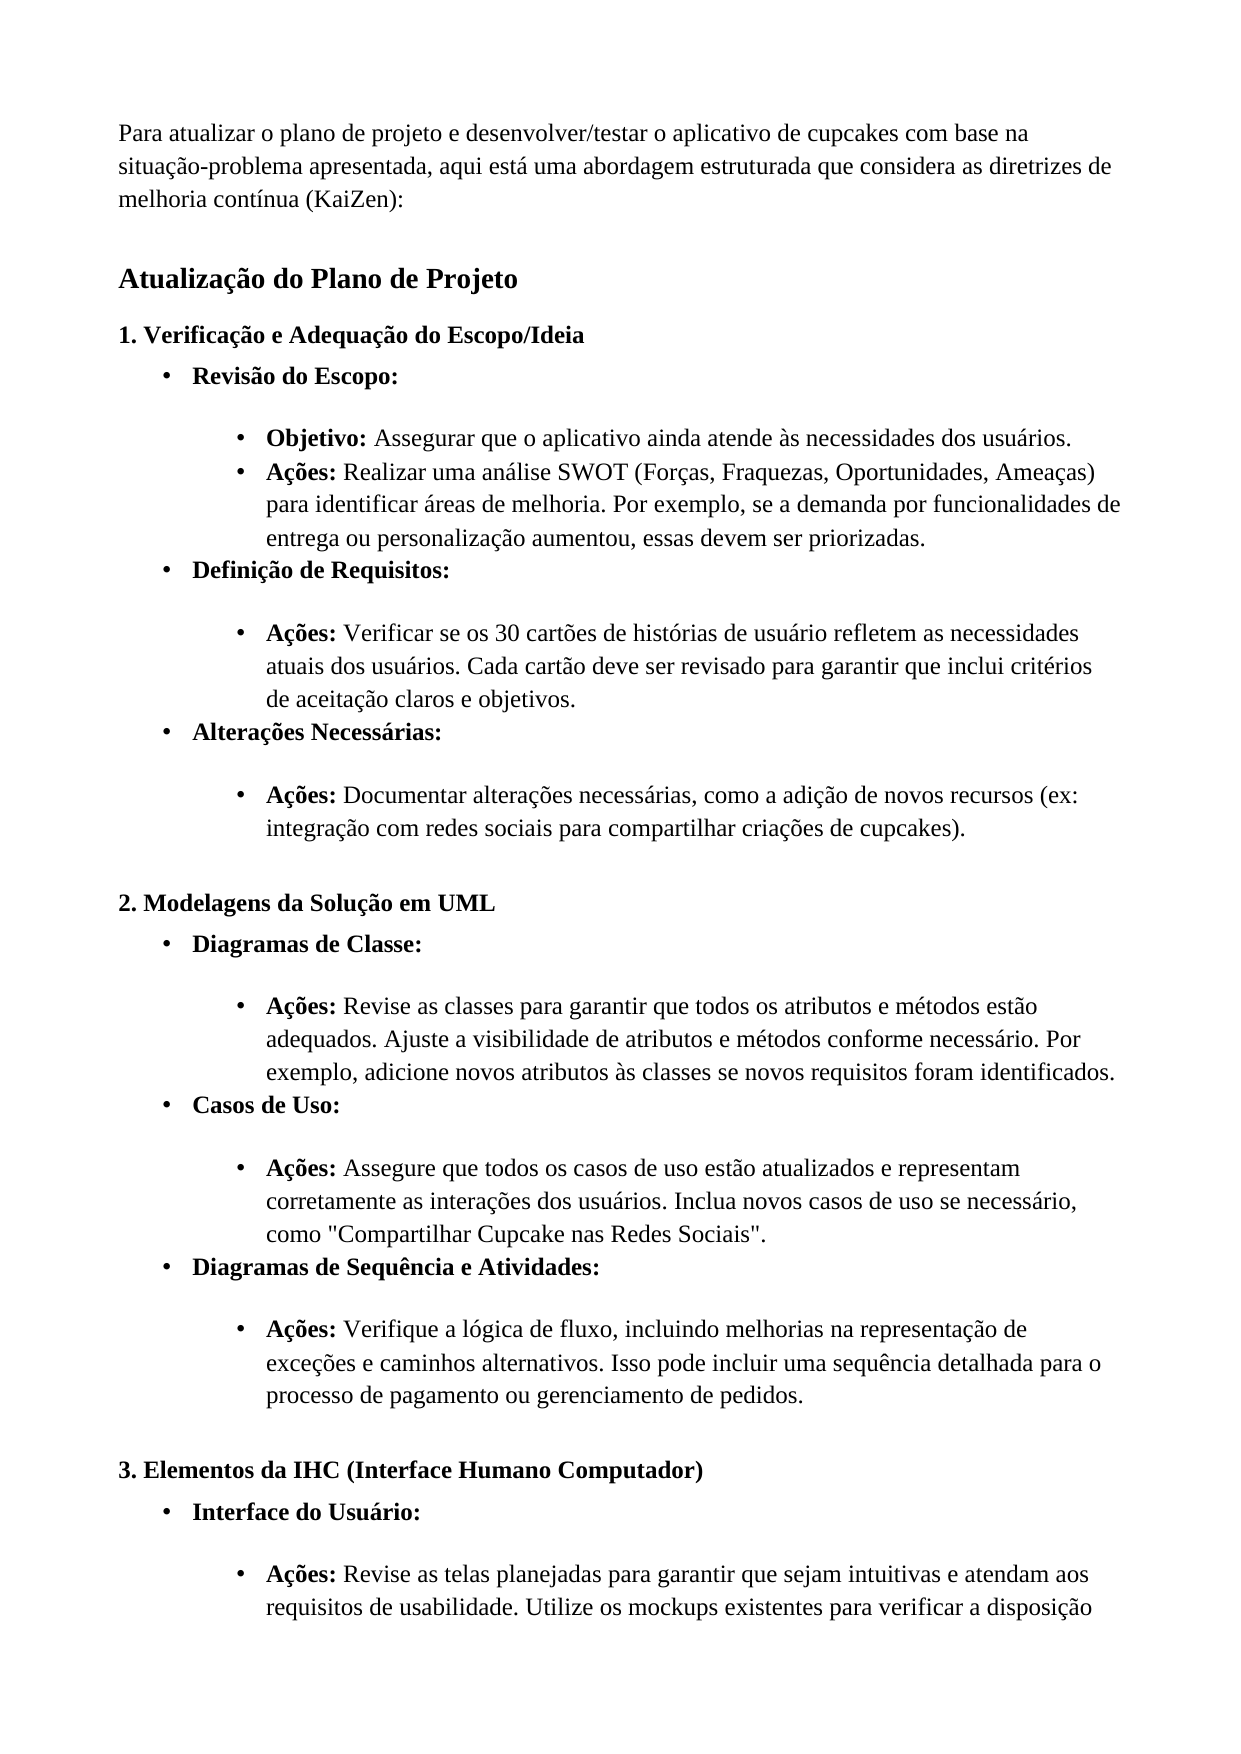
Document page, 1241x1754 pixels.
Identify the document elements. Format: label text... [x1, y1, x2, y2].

list Ações: Verificar se os 30 cartões de histórias de usuário refletem as necessidades atuais dos usuários. Cada cartão deve ser revisado para garantir que inclui critérios de aceitação claros e objetivos. [236, 618, 1122, 713]
text Para atualizar o plano de projeto e desenvolver/testar o aplicativo de cupcakes com base na situação-problema apresentada, aqui está uma abordagem estruturada que considera as diretrizes de melhoria contínua (KaiZen): [118, 118, 1122, 213]
list Ações: Revise as telas planejadas para garantir que sejam intuitivas e atendam aos requisitos de usabilidade. Utilize os mockups existentes para verificar a disposição [236, 1559, 1122, 1621]
list Ações: Assegure que todos os casos de uso estão atualizados e representam corretamente as interações dos usuários. Inclua novos casos de uso se necessário, como "Compartilhar Cupcake nas Redes Sociais". [236, 1153, 1122, 1248]
list Interface do Usuário: [162, 1497, 1122, 1526]
subtitle 2. Modelagens da Solução em UML [118, 888, 1122, 916]
list Ações: Verifique a lógica de fluxo, incluindo melhorias na representação de exceções e caminhos alternativos. Isso pode incluir uma sequência detalhada para o processo de pagamento ou gerenciamento de pedidos. [236, 1314, 1122, 1409]
list Objetivo: Assegurar que o aplicativo ainda atende às necessidades dos usuários. [236, 423, 1122, 452]
list Definição de Requisitos: [162, 556, 1122, 584]
list Ações: Documentar alterações necessárias, como a adição de novos recursos (ex: integração com redes sociais para compartilhar criações de cupcakes). [236, 780, 1122, 841]
list Alterações Necessárias: [162, 717, 1122, 746]
list Diagramas de Sequência e Atividades: [162, 1252, 1122, 1281]
subtitle 1. Verificação e Adequação do Escopo/Ideia [118, 320, 1122, 348]
subtitle Atualização do Plano de Projeto [118, 261, 1122, 295]
subtitle 3. Elementos da IHC (Interface Humano Computador) [118, 1456, 1122, 1484]
list Casos de Uso: [162, 1091, 1122, 1119]
list Ações: Realizar uma análise SWOT (Forças, Fraquezas, Oportunidades, Ameaças) para identificar áreas de melhoria. Por exemplo, se a demanda por funcionalidades de entrega ou personalização aumentou, essas devem ser priorizadas. [236, 457, 1122, 551]
list Ações: Revise as classes para garantir que todos os atributos e métodos estão adequados. Ajuste a visibilidade de atributos e métodos conforme necessário. Por exemplo, adicione novos atributos às classes se novos requisitos foram identificados. [236, 991, 1122, 1086]
list Revisão do Escopo: [162, 361, 1122, 390]
list Diagramas de Classe: [162, 929, 1122, 958]
